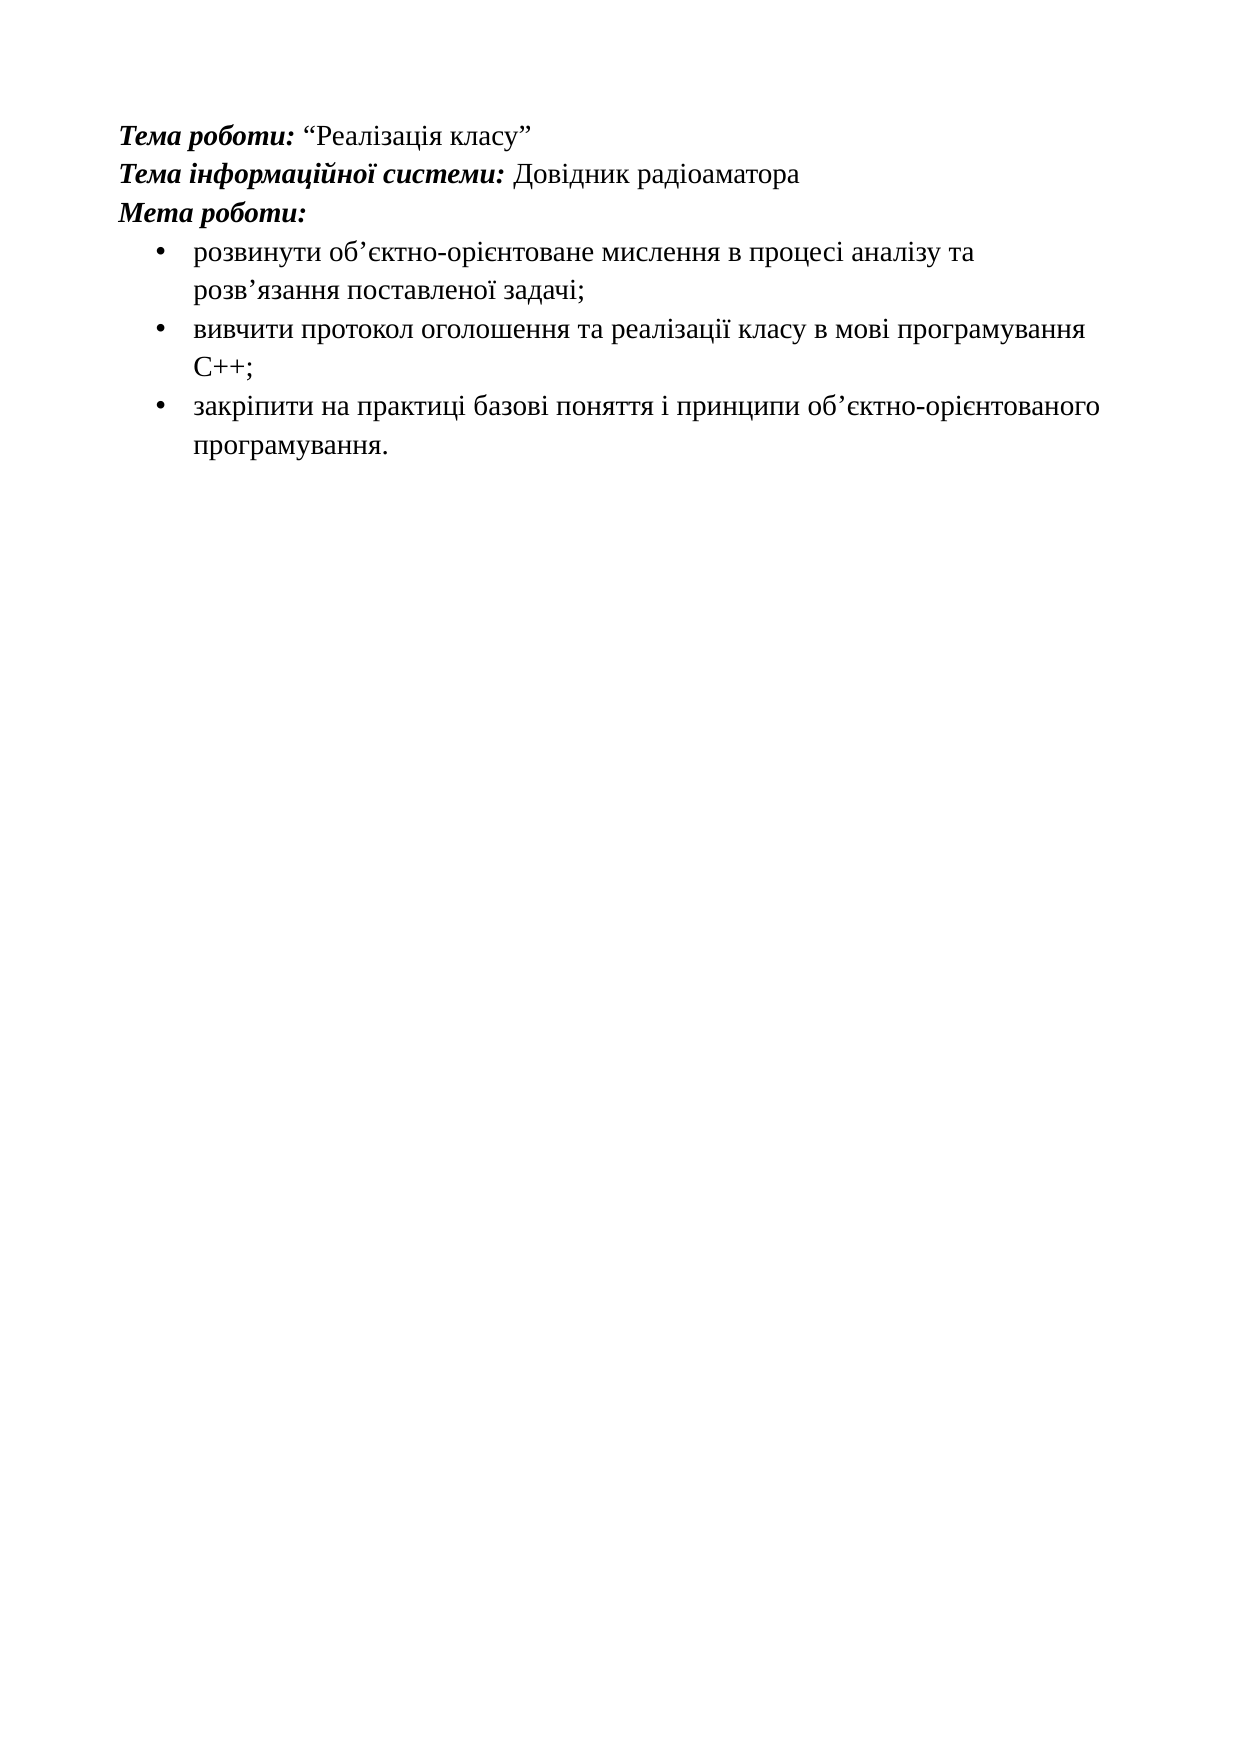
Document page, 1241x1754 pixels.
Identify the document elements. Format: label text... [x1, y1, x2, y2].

text Тема інформаційної системи: Довідник радіоаматора [118, 157, 1122, 190]
list закріпити на практиці базові поняття і принципи об’єктно-орієнтованого програмування. [156, 388, 1122, 460]
list вивчити протокол оголошення та реалізації класу в мові програмування С++; [156, 311, 1122, 383]
list розвинути об’єктно-орієнтоване мислення в процесі аналізу та розв’язання поставленої задачі; [156, 234, 1122, 306]
text Мета роботи: [118, 195, 1122, 229]
text Тема роботи: “Реалізація класу” [118, 118, 1122, 152]
